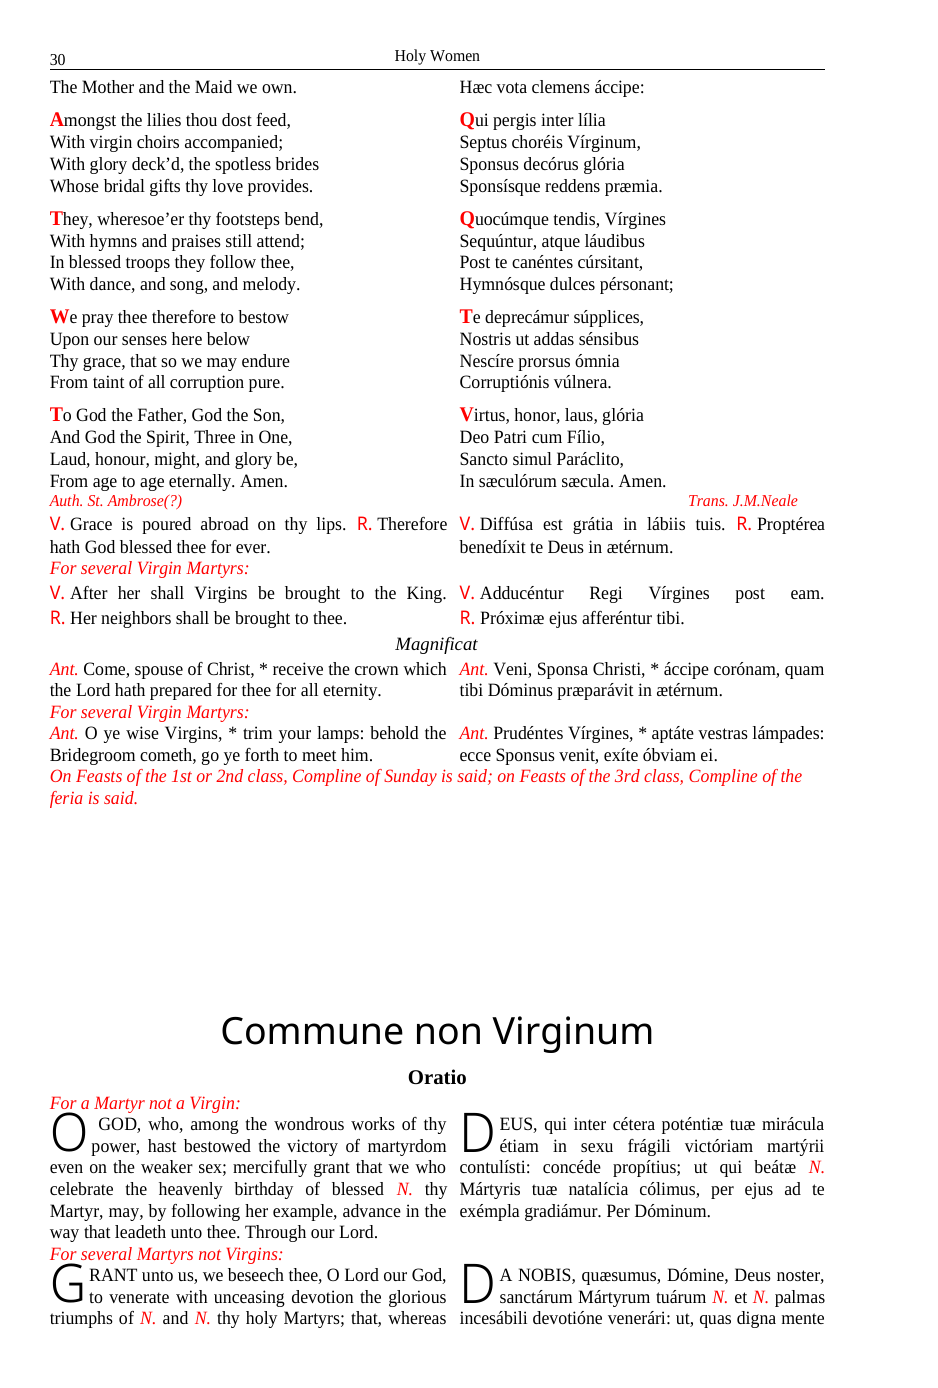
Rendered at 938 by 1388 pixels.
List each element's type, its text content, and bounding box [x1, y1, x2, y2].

table_cell [50, 295, 453, 304]
table_cell Te deprecámur súpplices, Nostris ut addas sénsibus Nescíre prorsus ómnia Corruptiónis vúlnera. [453, 304, 825, 393]
table_header DA NOBIS, quæsumus, Dómine, Deus noster, sanctárum Mártyrum tuárum N. et N. palmas incesábili devotióne venerári: ut, quas digna mente [453, 1264, 825, 1329]
table_cell [50, 393, 453, 402]
table_header Ant. Prudéntes Vírgines, * aptáte vestras lámpades: ecce Sponsus venit, exíte óbviam ei. [453, 722, 825, 765]
text For a Martyr not a Virgin: [49, 1092, 825, 1113]
table_header V. Grace is poured abroad on thy lips. R. Therefore hath God blessed thee for ever. [50, 510, 453, 557]
table_cell [453, 295, 825, 304]
table_cell Qui pergis inter lília Septus choréis Vírginum, Sponsus decórus glória Sponsísque reddens præmia. [453, 108, 825, 196]
table_header V. After her shall Virgins be brought to the King. R. Her neighbors shall be brought to thee. [50, 579, 453, 630]
table_cell [50, 196, 453, 206]
table_header V. Adducéntur Regi Vírgines post eam. R. Próximæ ejus afferéntur tibi. [453, 579, 825, 630]
table_cell [50, 98, 453, 107]
table_header Ant. Come, spouse of Christ, * receive the crown which the Lord hath prepared for thee for all eternity. [50, 658, 453, 701]
table_cell We pray thee therefore to bestow Upon our senses here below Thy grace, that so we may endure From taint of all corruption pure. [50, 304, 453, 393]
text Commune non Virginum [49, 1004, 825, 1056]
table_header V. Diffúsa est grátia in lábiis tuis. R. Proptérea benedíxit te Deus in ætérnum. [453, 510, 825, 557]
table_header Ant. Veni, Sponsa Christi, * áccipe corónam, quam tibi Dóminus præparávit in ætérnum. [453, 658, 825, 701]
table_cell [453, 196, 825, 206]
text For several Martyrs not Virgins: [49, 1243, 825, 1264]
text Oratio [49, 1064, 825, 1089]
text Auth. St. Ambrose(?) Trans. J.M.Neale [49, 491, 825, 510]
table_header Hæc vota clemens áccipe: [453, 76, 825, 98]
table_cell They, wheresoe’er thy footsteps bend, With hymns and praises still attend; In blessed troops they follow thee, With dance, and song, and melody. [50, 206, 453, 294]
text Magnificat [49, 633, 825, 654]
table_cell [453, 98, 825, 107]
table_header The Mother and the Maid we own. [50, 76, 453, 98]
text For several Virgin Martyrs: [49, 557, 825, 579]
table_cell Virtus, honor, laus, glória Deo Patri cum Fílio, Sancto simul Paráclito, In sæculórum sæcula. Amen. [453, 402, 825, 491]
text On Feasts of the 1st or 2nd class, Compline of Sunday is said; on Feasts of the 3rd class, Compline of the feria is said. [49, 765, 825, 808]
table_cell [453, 393, 825, 402]
table_cell Quocúmque tendis, Vírgines Sequúntur, atque láudibus Post te canéntes cúrsitant, Hymnósque dulces pérsonant; [453, 206, 825, 294]
table_header GRANT unto us, we beseech thee, O Lord our God, to venerate with unceasing devotion the glorious triumphs of N. and N. thy holy Martyrs; that, whereas [50, 1264, 453, 1329]
table_header Ant. O ye wise Virgins, * trim your lamps: behold the Bridegroom cometh, go ye forth to meet him. [50, 722, 453, 765]
table_cell To God the Father, God the Son, And God the Spirit, Three in One, Laud, honour, might, and glory be, From age to age eternally. Amen. [50, 402, 453, 491]
text For several Virgin Martyrs: [49, 701, 825, 722]
table_header DEUS, qui inter cétera poténtiæ tuæ mirácula étiam in sexu frágili victóriam martýrii contulísti: concéde propítius; ut qui beátæ N. Mártyris tuæ natalícia cólimus, per ejus ad te exémpla gradiámur. Per Dóminum. [453, 1113, 825, 1243]
table_cell Amongst the lilies thou dost feed, With virgin choirs accompanied; With glory deck’d, the spotless brides Whose bridal gifts thy love provides. [50, 108, 453, 196]
table_header O GOD, who, among the wondrous works of thy power, hast bestowed the victory of martyrdom even on the weaker sex; mercifully grant that we who celebrate the heavenly birthday of blessed N. thy Martyr, may, by following her example, advance in the way that leadeth unto thee. Through our Lord. [50, 1113, 453, 1243]
